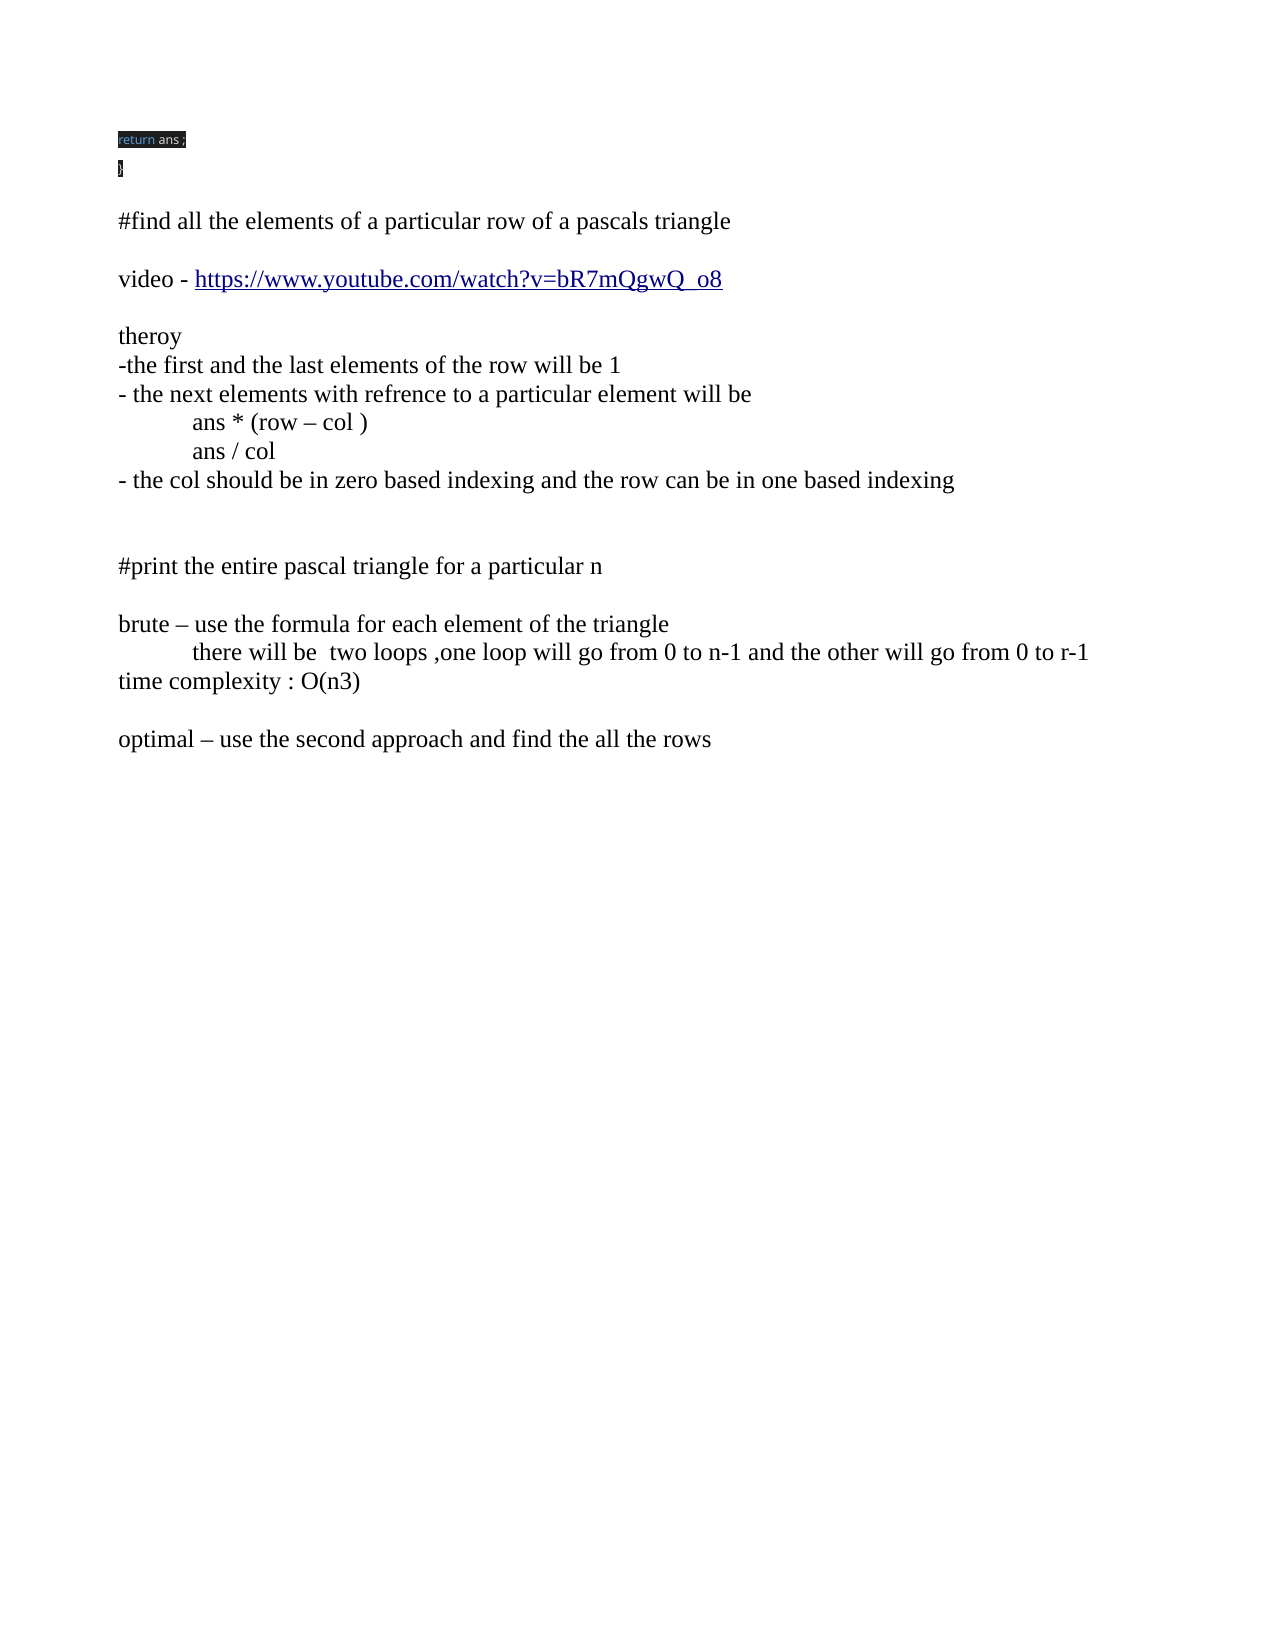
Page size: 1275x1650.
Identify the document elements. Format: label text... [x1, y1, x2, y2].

text #find all the elements of a particular row of a pascals triangle [118, 206, 1157, 235]
text } [118, 148, 1157, 177]
text theroy [118, 321, 1157, 350]
text -the first and the last elements of the row will be 1 [118, 350, 1157, 379]
text there will be two loops ,one loop will go from 0 to n-1 and the other will go from 0 to r-1 [118, 637, 1157, 666]
text optimal – use the second approach and find the all the rows [118, 724, 1157, 752]
text ans / col [118, 436, 1157, 465]
text #print the entire pascal triangle for a particular n [118, 551, 1157, 580]
text ans * (row – col ) [118, 407, 1157, 436]
text video - https://www.youtube.com/watch?v=bR7mQgwQ_o8 [118, 264, 1157, 292]
text - the next elements with refrence to a particular element will be [118, 379, 1157, 407]
text time complexity : O(n3) [118, 666, 1157, 695]
text - the col should be in zero based indexing and the row can be in one based indexing [118, 465, 1157, 494]
text brute – use the formula for each element of the triangle [118, 609, 1157, 637]
text return ans ; [118, 118, 1157, 148]
